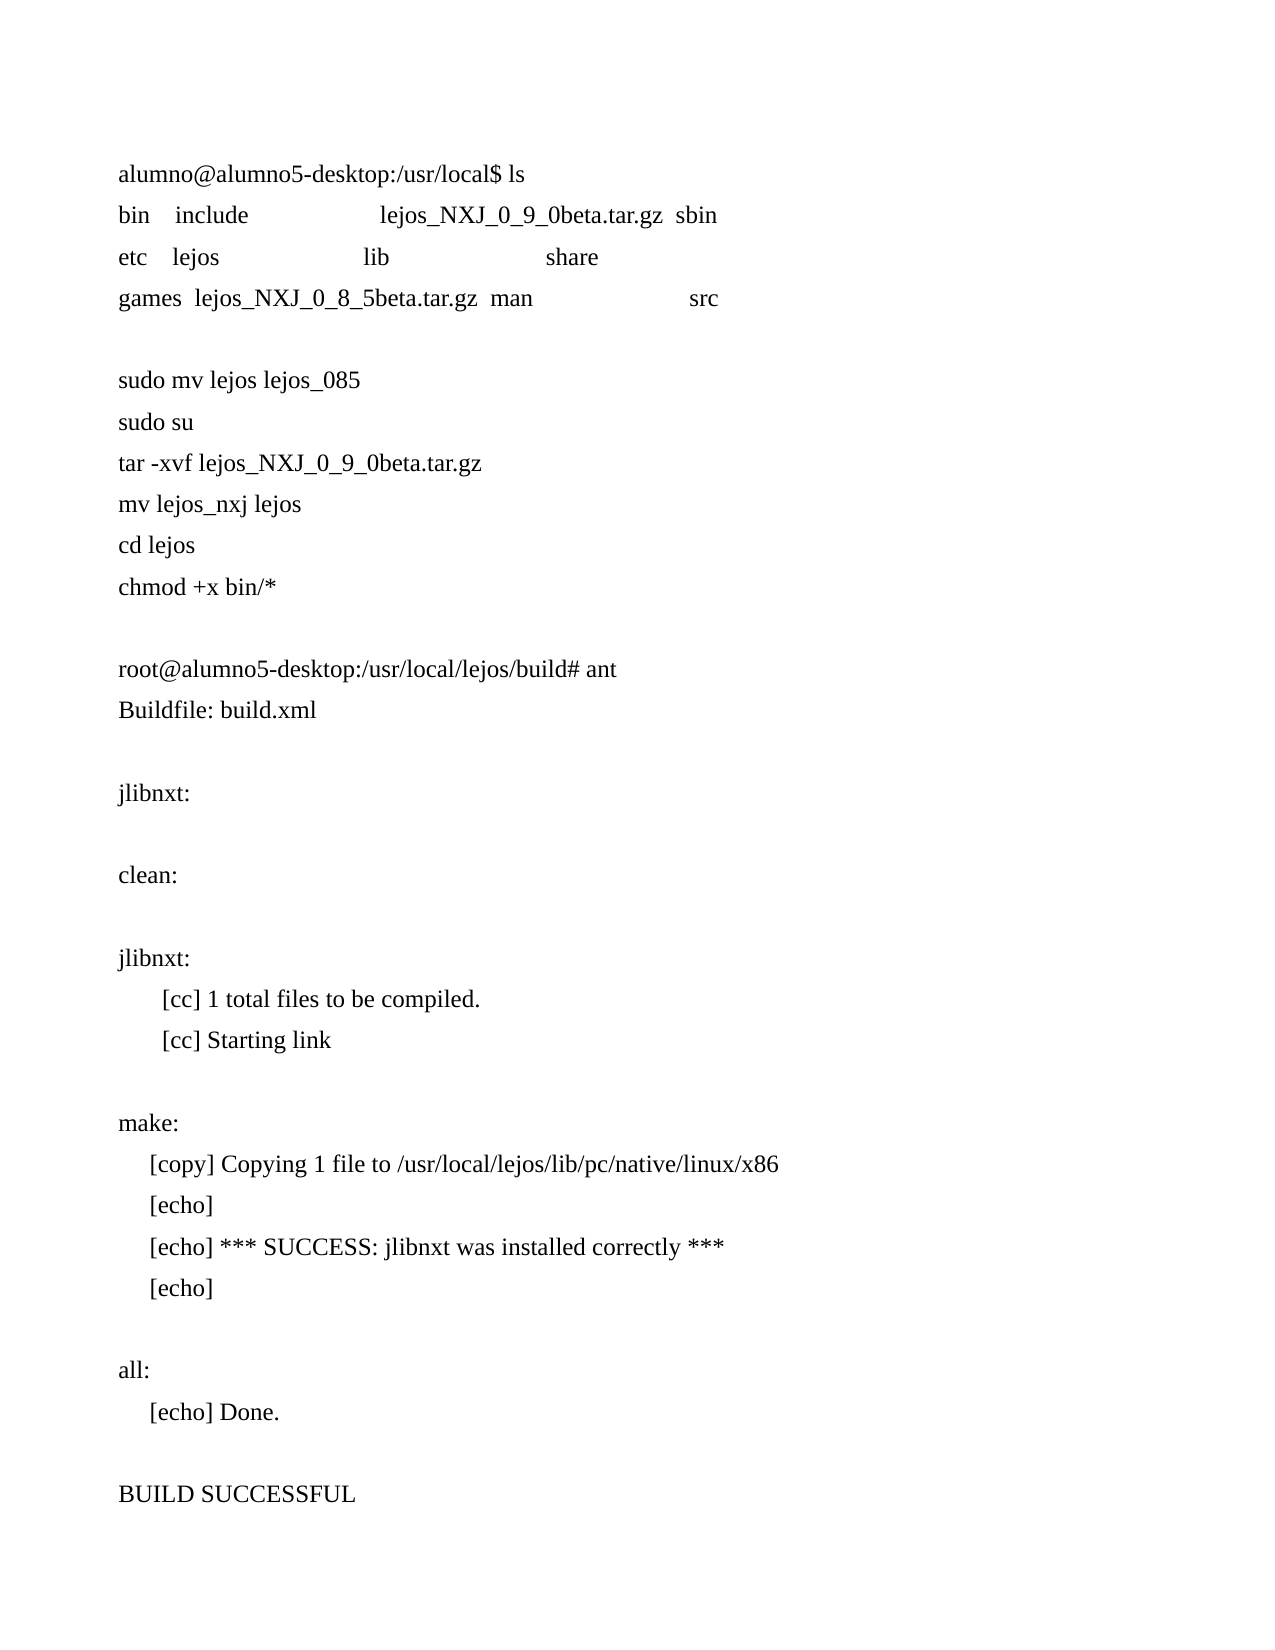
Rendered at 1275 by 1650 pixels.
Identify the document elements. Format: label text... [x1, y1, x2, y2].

text make: [118, 1108, 1157, 1137]
text [echo] Done. [118, 1397, 1157, 1426]
text Buildfile: build.xml [118, 696, 1157, 724]
text chmod +x bin/* [118, 572, 1157, 601]
text games lejos_NXJ_0_8_5beta.tar.gz man src [118, 283, 1157, 312]
text [echo] [118, 1273, 1157, 1302]
text [copy] Copying 1 file to /usr/local/lejos/lib/pc/native/linux/x86 [118, 1149, 1157, 1178]
text bin include lejos_NXJ_0_9_0beta.tar.gz sbin [118, 201, 1157, 229]
text tar -xvf lejos_NXJ_0_9_0beta.tar.gz [118, 448, 1157, 477]
text alumno@alumno5-desktop:/usr/local$ ls [118, 159, 1157, 188]
text mv lejos_nxj lejos [118, 489, 1157, 518]
text cd lejos [118, 531, 1157, 559]
text sudo su [118, 407, 1157, 436]
text [cc] 1 total files to be compiled. [118, 984, 1157, 1013]
text jlibnxt: [118, 778, 1157, 807]
text [echo] *** SUCCESS: jlibnxt was installed correctly *** [118, 1232, 1157, 1261]
text clean: [118, 861, 1157, 889]
text all: [118, 1356, 1157, 1384]
text jlibnxt: [118, 943, 1157, 972]
text BUILD SUCCESSFUL [118, 1479, 1157, 1508]
text sudo mv lejos lejos_085 [118, 366, 1157, 394]
text root@alumno5-desktop:/usr/local/lejos/build# ant [118, 654, 1157, 683]
text [echo] [118, 1191, 1157, 1219]
text etc lejos lib share [118, 242, 1157, 271]
text [cc] Starting link [118, 1026, 1157, 1054]
